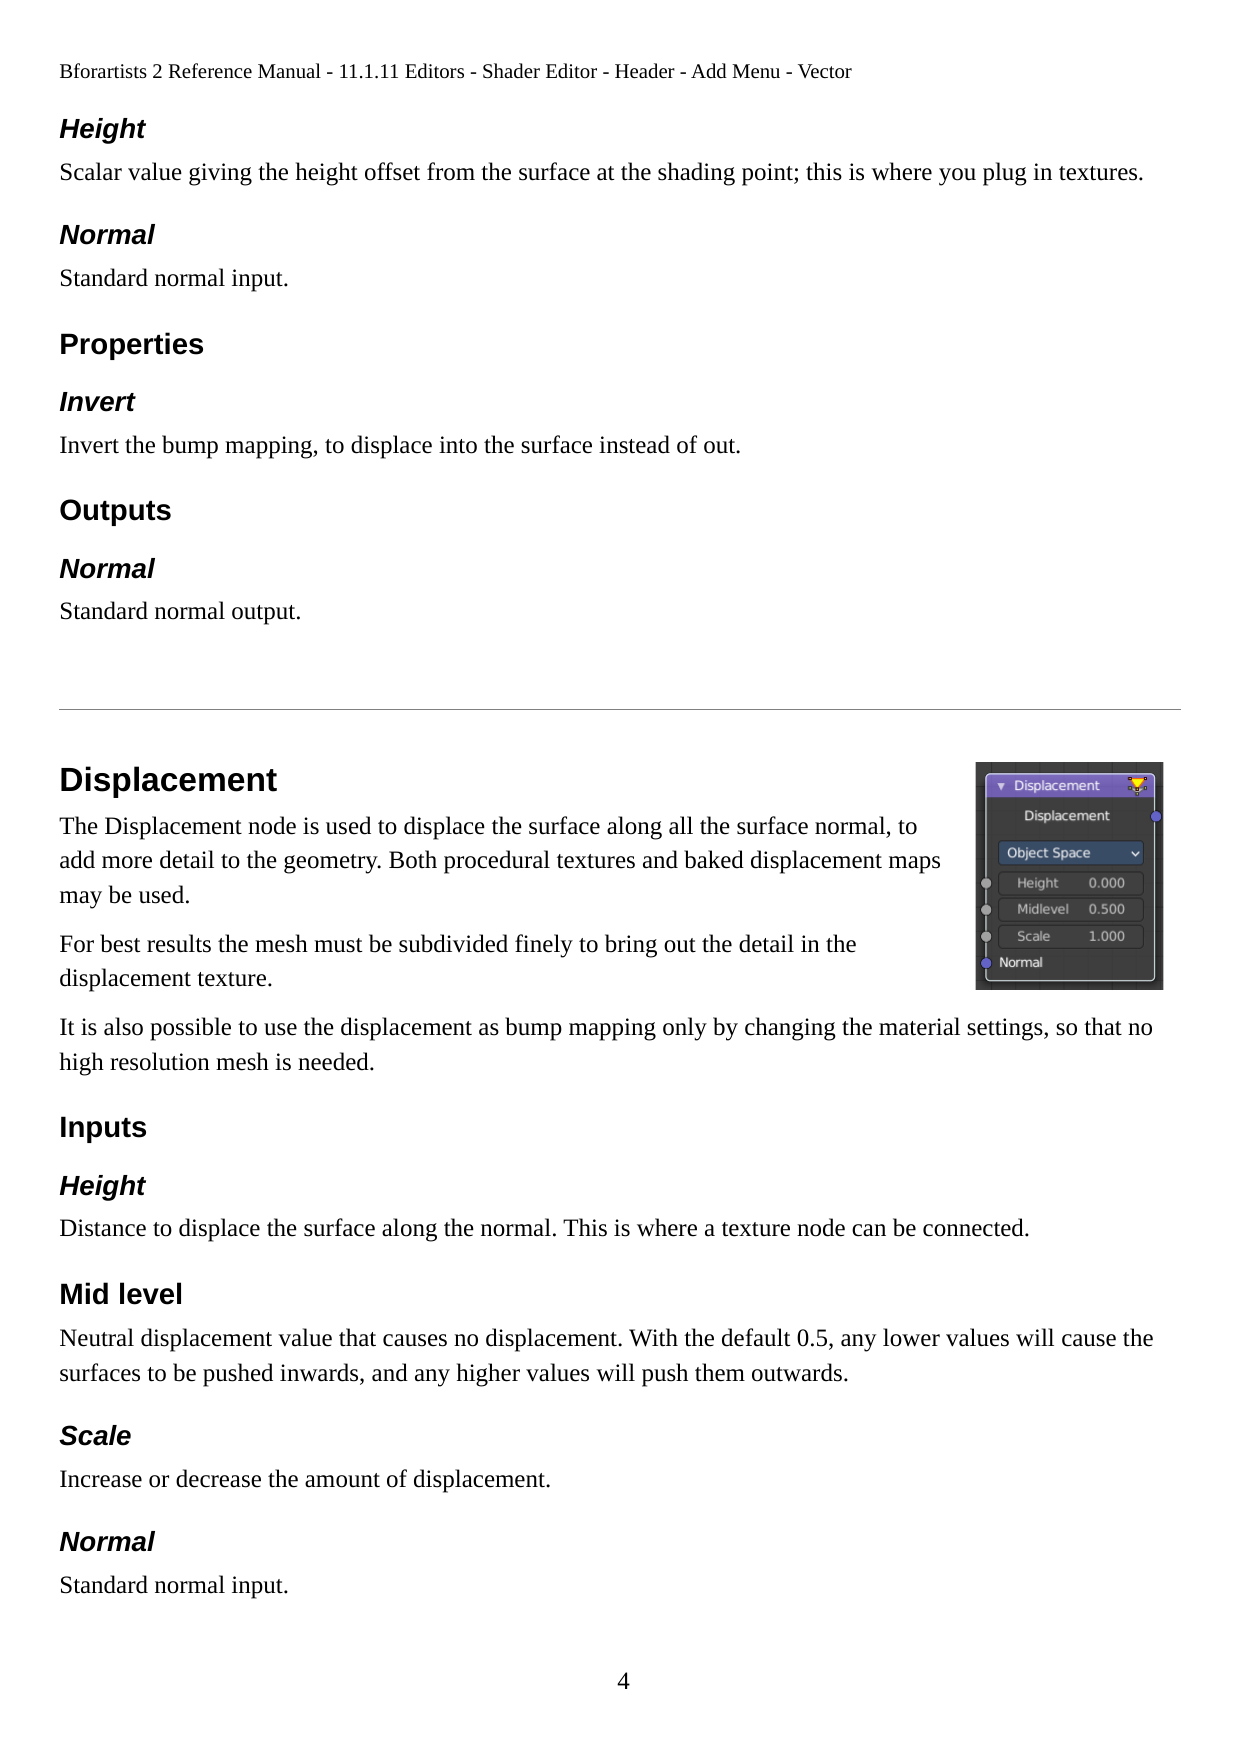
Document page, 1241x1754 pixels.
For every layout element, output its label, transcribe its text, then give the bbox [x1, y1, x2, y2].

subtitle Properties [59, 327, 1181, 360]
picture [975, 762, 1164, 990]
subtitle Mid level [59, 1277, 1181, 1311]
subtitle Normal [59, 1525, 1181, 1557]
subtitle Normal [59, 552, 1181, 584]
subtitle Outputs [59, 493, 1181, 527]
text The Displacement node is used to displace the surface along all the surface normal, to add more detail to the geometry. Both procedural textures and baked displacement maps may be used. [59, 811, 975, 908]
text For best results the mesh must be subdivided finely to bring out the detail in the displacement texture. [59, 929, 1181, 992]
subtitle Invert [59, 385, 1181, 417]
text Standard normal input. [59, 263, 1181, 292]
subtitle Displacement [59, 759, 1181, 798]
text It is also possible to use the displacement as bump mapping only by changing the material settings, so that no high resolution mesh is needed. [59, 1012, 1181, 1076]
text Scalar value giving the height offset from the surface at the shading point; this is where you plug in textures. [59, 157, 1181, 186]
subtitle Normal [59, 218, 1181, 250]
subtitle Height [59, 1169, 1181, 1201]
text Distance to displace the surface along the normal. This is where a texture node can be connected. [59, 1213, 1181, 1242]
text Standard normal input. [59, 1570, 1181, 1598]
text Neutral displacement value that causes no displacement. With the default 0.5, any lower values will cause the surfaces to be pushed inwards, and any higher values will push them outwards. [59, 1323, 1181, 1387]
text Increase or decrease the amount of displacement. [59, 1464, 1181, 1493]
text Standard normal output. [59, 596, 1181, 625]
subtitle Scale [59, 1419, 1181, 1451]
subtitle Inputs [59, 1110, 1181, 1144]
text Invert the bump mapping, to displace into the surface instead of out. [59, 430, 1181, 458]
subtitle Height [59, 113, 1181, 144]
